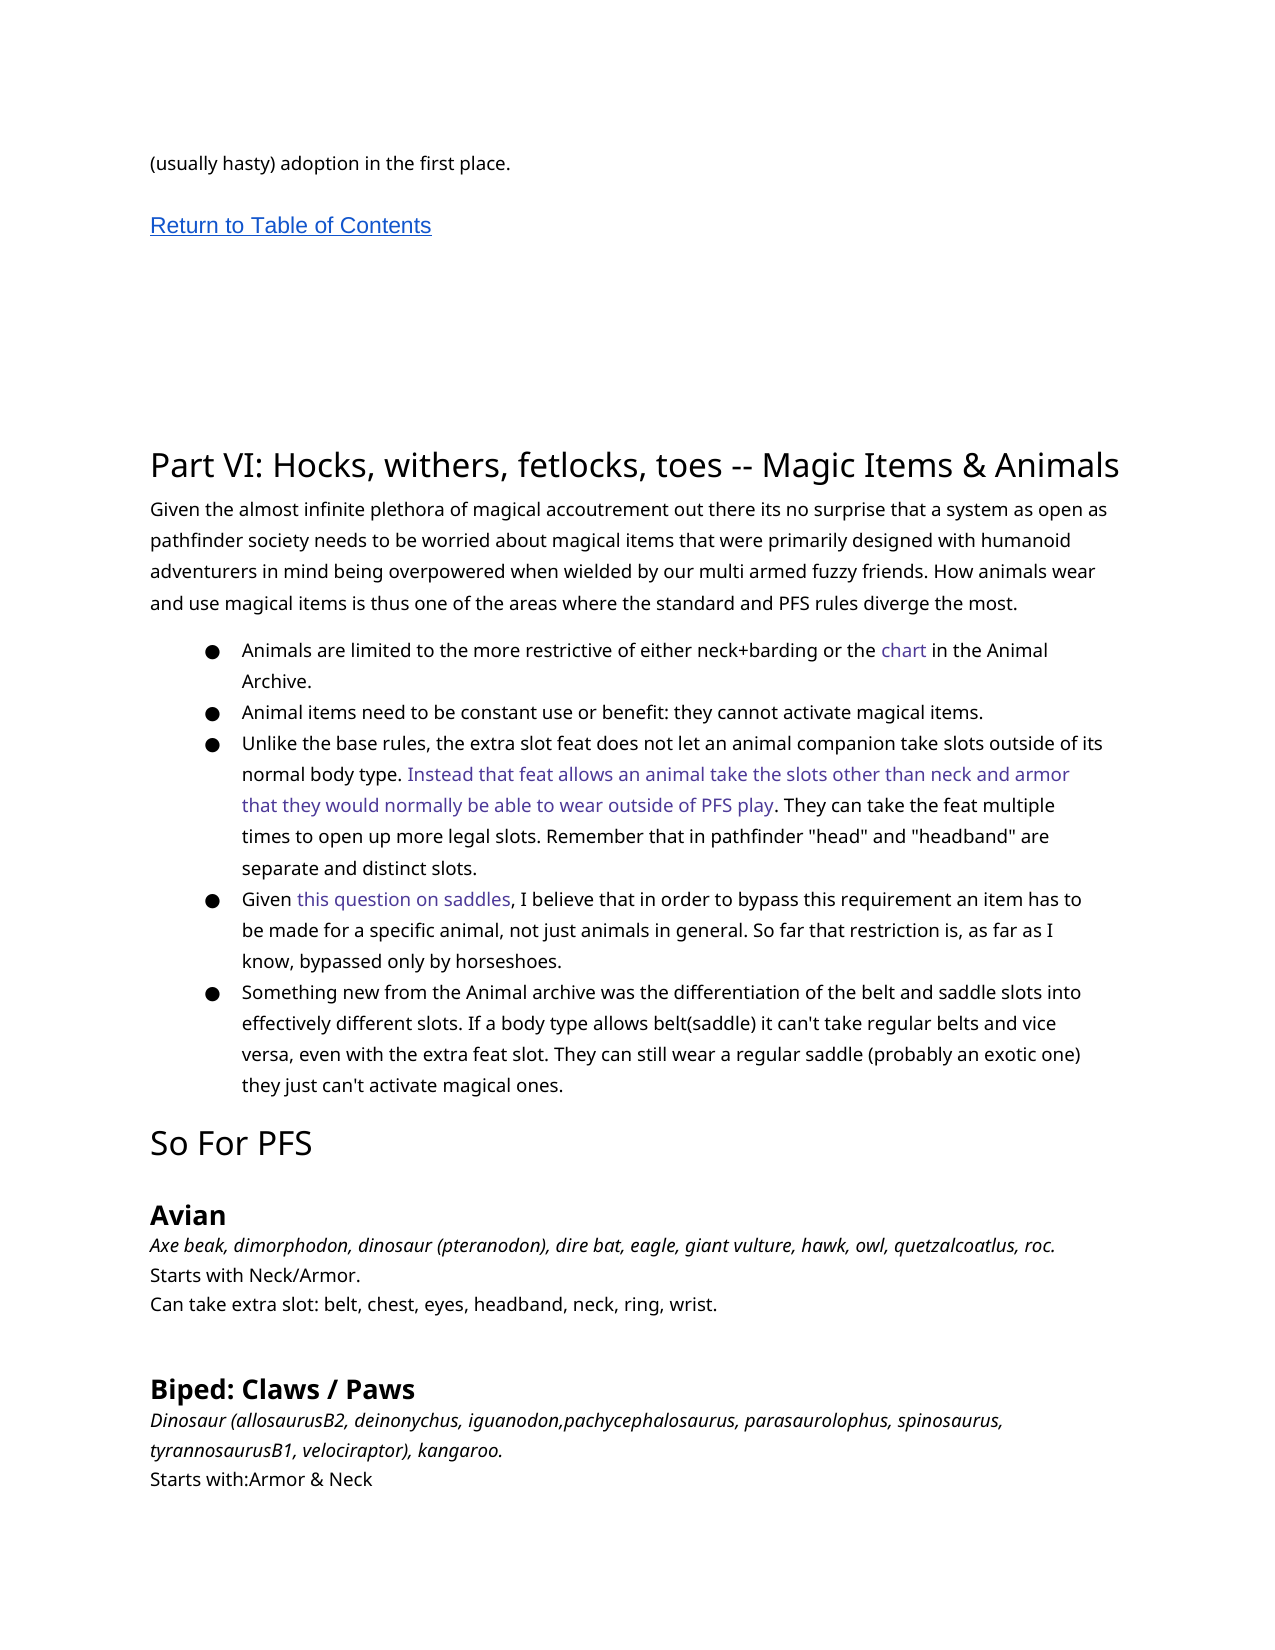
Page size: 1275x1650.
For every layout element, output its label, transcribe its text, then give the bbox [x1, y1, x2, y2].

list Given this question on saddles, I believe that in order to bypass this requirement an item has to be made for a specific animal, not just animals in general. So far that restriction is, as far as I know, bypassed only by horseshoes. [204, 886, 1108, 973]
text tyrannosaurusB1, velociraptor), kangaroo. [150, 1437, 1125, 1462]
subtitle So For PFS [150, 1120, 1108, 1165]
list Something new from the Animal archive was the differentiation of the belt and saddle slots into effectively different slots. If a body type allows belt(saddle) it can't take regular belts and vice versa, even with the extra feat slot. They can still wear a regular saddle (probably an exotic one) they just can't activate magical ones. [204, 979, 1108, 1098]
text Return to Table of Contents [150, 212, 1125, 238]
text (usually hasty) adoption in the first place. [150, 150, 1125, 176]
subtitle Part VI: Hocks, withers, fetlocks, toes -- Magic Items & Animals [150, 441, 1125, 487]
text Given the almost infinite plethora of magical accoutrement out there its no surprise that a system as open as pathfinder society needs to be worried about magical items that were primarily designed with humanoid adventurers in mind being overpowered when wielded by our multi armed fuzzy friends. How animals wear and use magical items is thus one of the areas where the standard and PFS rules diverge the most. [150, 497, 1125, 615]
subtitle Avian [150, 1196, 1125, 1233]
text Dinosaur (allosaurusB2, deinonychus, iguanodon,pachycephalosaurus, parasaurolophus, spinosaurus, [150, 1408, 1125, 1433]
list Animals are limited to the more restrictive of either neck+barding or the chart in the Animal Archive. [204, 637, 1108, 694]
text Can take extra slot: belt, chest, eyes, headband, neck, ring, wrist. [150, 1291, 1125, 1317]
text Starts with:Armor & Neck [150, 1466, 1125, 1492]
text Starts with Neck/Armor. [150, 1262, 1125, 1288]
list Animal items need to be constant use or benefit: they cannot activate magical items. [204, 699, 1108, 725]
text Axe beak, dimorphodon, dinosaur (pteranodon), dire bat, eagle, giant vulture, hawk, owl, quetzalcoatlus, roc. [150, 1233, 1125, 1258]
subtitle Biped: Claws / Paws [150, 1371, 1125, 1408]
list Unlike the base rules, the extra slot feat does not let an animal companion take slots outside of its normal body type. Instead that feat allows an animal take the slots other than neck and armor that they would normally be able to wear outside of PFS play. They can take the feat multiple times to open up more legal slots. Remember that in pathfinder "head" and "headband" are separate and distinct slots. [204, 731, 1108, 880]
